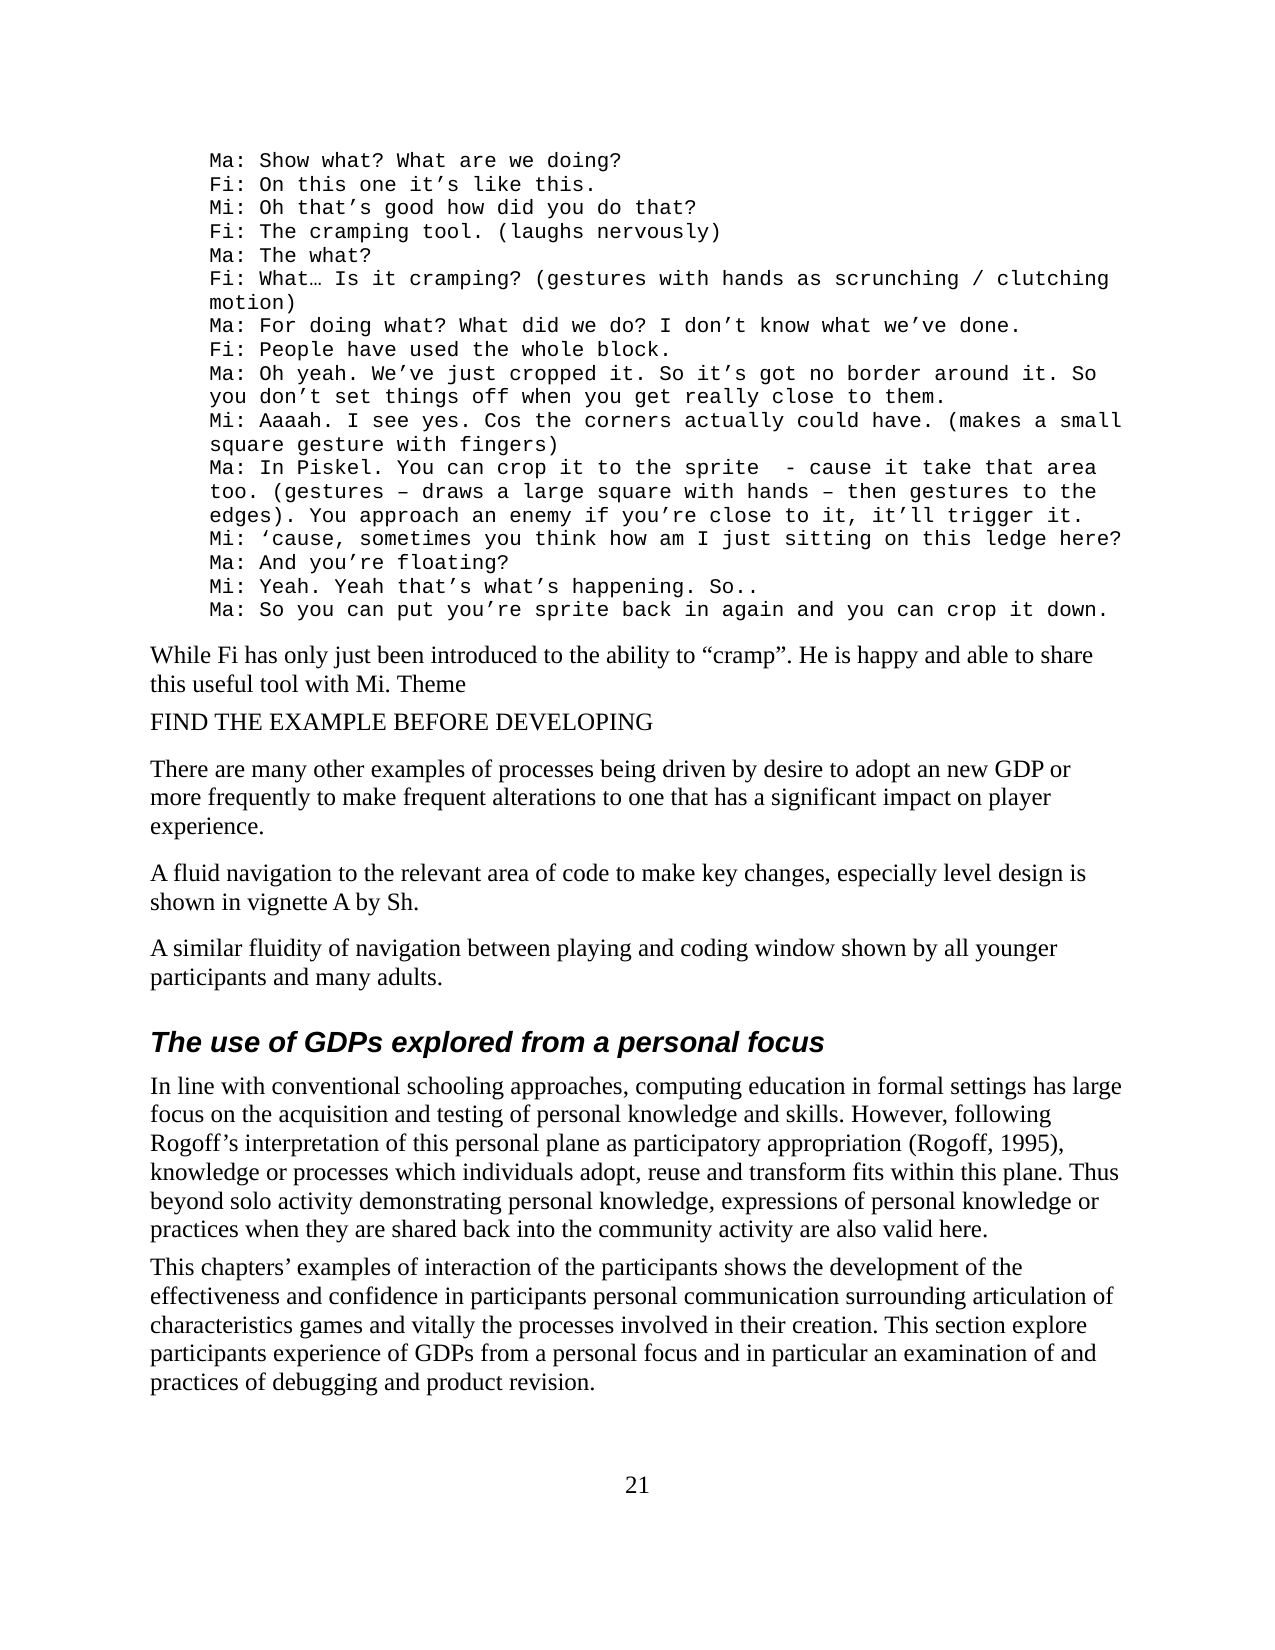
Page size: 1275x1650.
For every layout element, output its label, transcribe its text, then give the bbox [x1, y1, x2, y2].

text Ma: So you can put you’re sprite back in again and you can crop it down. [209, 599, 1125, 623]
text Mi: Yeah. Yeah that’s what’s happening. So.. [209, 576, 1125, 599]
text Ma: For doing what? What did we do? I don’t know what we’ve done. [209, 316, 1125, 339]
text Ma: Oh yeah. We’ve just cropped it. So it’s got no border around it. So you don’t set things off when you get really close to them. [209, 363, 1125, 410]
text While Fi has only just been introduced to the ability to “cramp”. He is happy and able to share this useful tool with Mi. Theme [150, 641, 1125, 698]
text There are many other examples of processes being driven by desire to adopt an new GDP or more frequently to make frequent alterations to one that has a significant impact on player experience. [150, 754, 1125, 840]
text Fi: People have used the whole block. [209, 339, 1125, 363]
text Fi: What… Is it cramping? (gestures with hands as scrunching / clutching motion) [209, 268, 1125, 316]
text Ma: In Piskel. You can crop it to the sprite - cause it take that area too. (gestures – draws a large square with hands – then gestures to the edges). You approach an enemy if you’re close to it, it’ll trigger it. [209, 457, 1125, 528]
subtitle The use of GDPs explored from a personal focus [150, 1025, 1125, 1058]
text Ma: Show what? What are we doing? [209, 150, 1125, 174]
text Ma: And you’re floating? [209, 552, 1125, 576]
text Fi: The cramping tool. (laughs nervously) [209, 221, 1125, 244]
text Ma: The what? [209, 244, 1125, 268]
text In line with conventional schooling approaches, computing education in formal settings has large focus on the acquisition and testing of personal knowledge and skills. However, following Rogoff’s interpretation of this personal plane as participatory appropriation (Rogoff, 1995), knowledge or processes which individuals adopt, reuse and transform fits within this plane. Thus beyond solo activity demonstrating personal knowledge, expressions of personal knowledge or practices when they are shared back into the community activity are also valid here. [150, 1071, 1125, 1243]
text Mi: Aaaah. I see yes. Cos the corners actually could have. (makes a small square gesture with fingers) [209, 410, 1125, 457]
text Mi: ‘cause, sometimes you think how am I just sitting on this ledge here? [209, 528, 1125, 552]
text A fluid navigation to the relevant area of code to make key changes, especially level design is shown in vignette A by Sh. [150, 858, 1125, 915]
text Mi: Oh that’s good how did you do that? [209, 197, 1125, 221]
text This chapters’ examples of interaction of the participants shows the development of the effectiveness and confidence in participants personal communication surrounding articulation of characteristics games and vitally the processes involved in their creation. This section explore participants experience of GDPs from a personal focus and in particular an examination of and practices of debugging and product revision. [150, 1252, 1125, 1396]
text Fi: On this one it’s like this. [209, 174, 1125, 197]
text FIND THE EXAMPLE BEFORE DEVELOPING [150, 707, 1125, 736]
text A similar fluidity of navigation between playing and coding window shown by all younger participants and many adults. [150, 933, 1125, 991]
